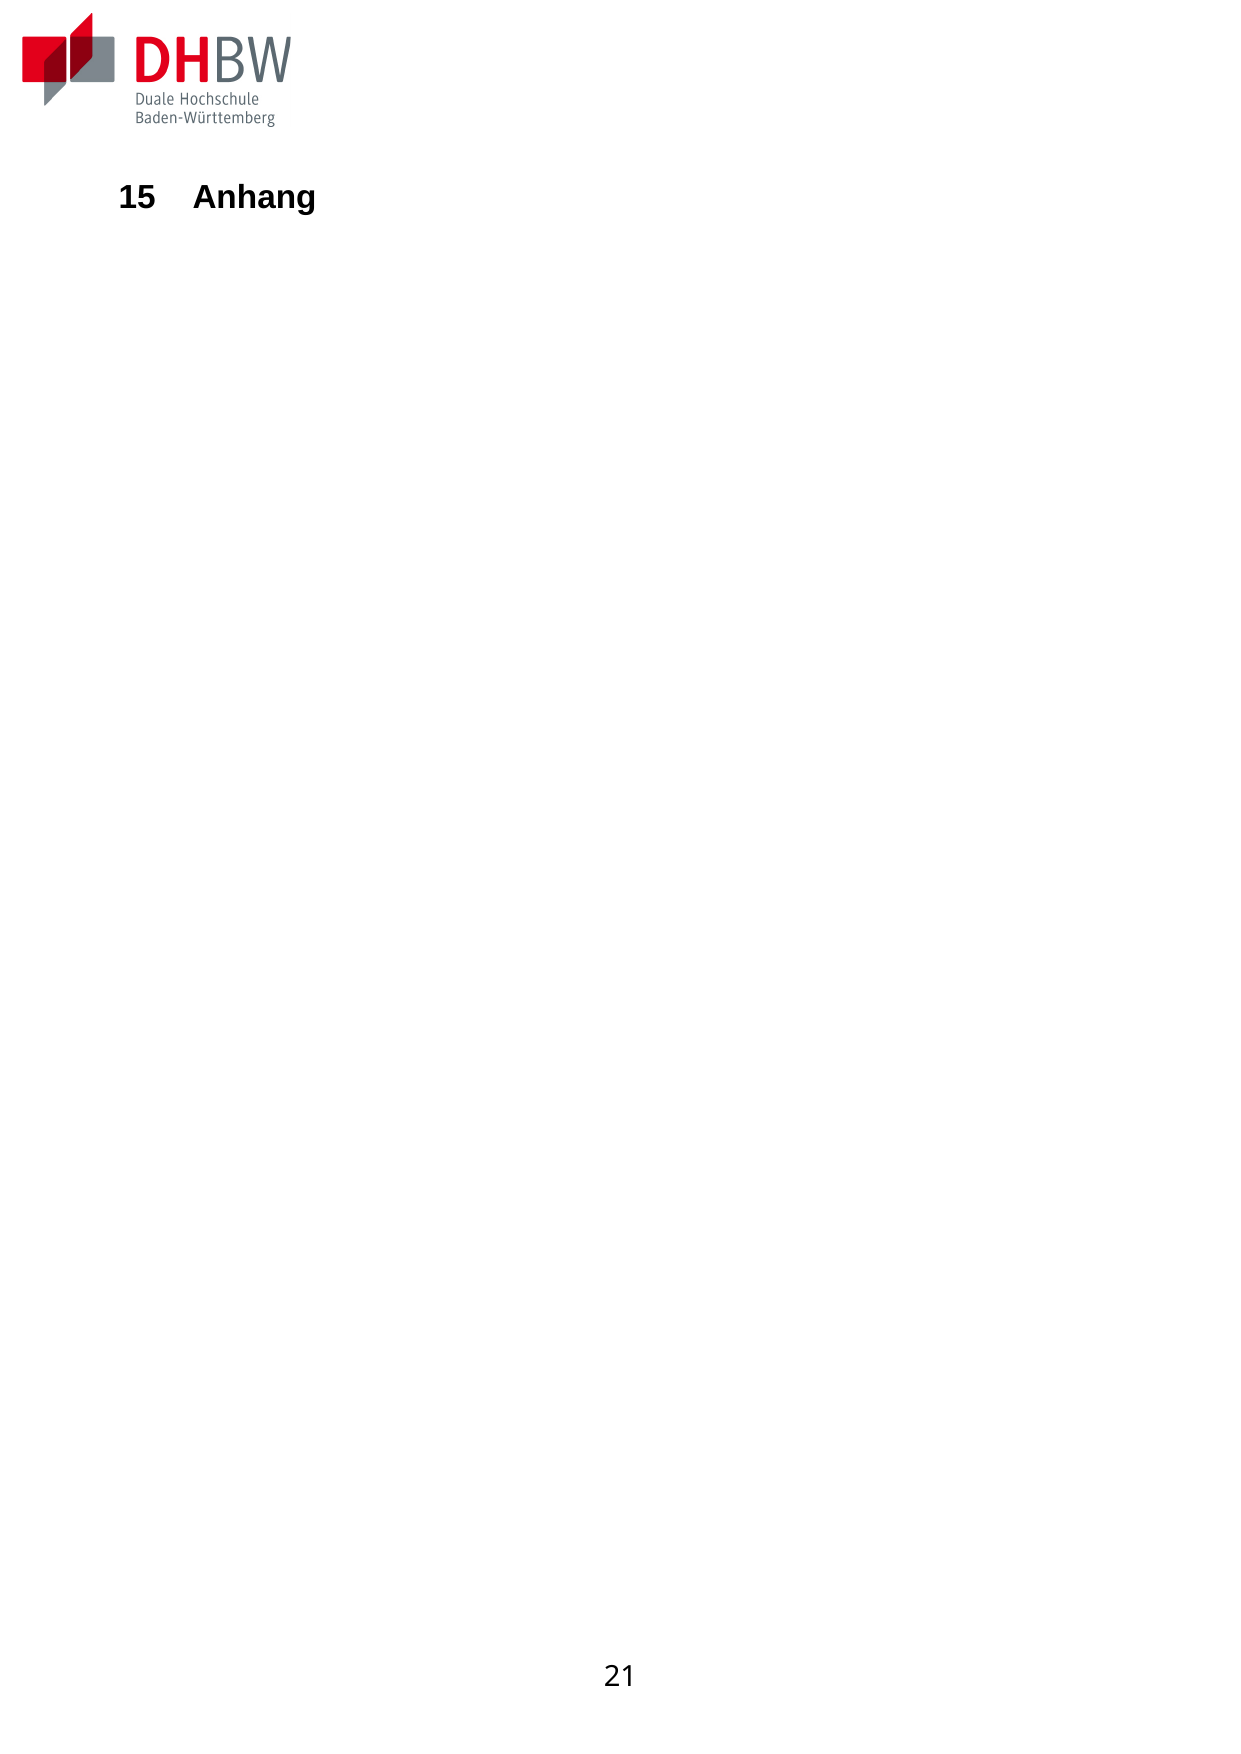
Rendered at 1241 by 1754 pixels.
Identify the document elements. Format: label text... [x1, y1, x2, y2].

picture [22, 13, 291, 127]
subtitle 15 Anhang [118, 177, 316, 216]
